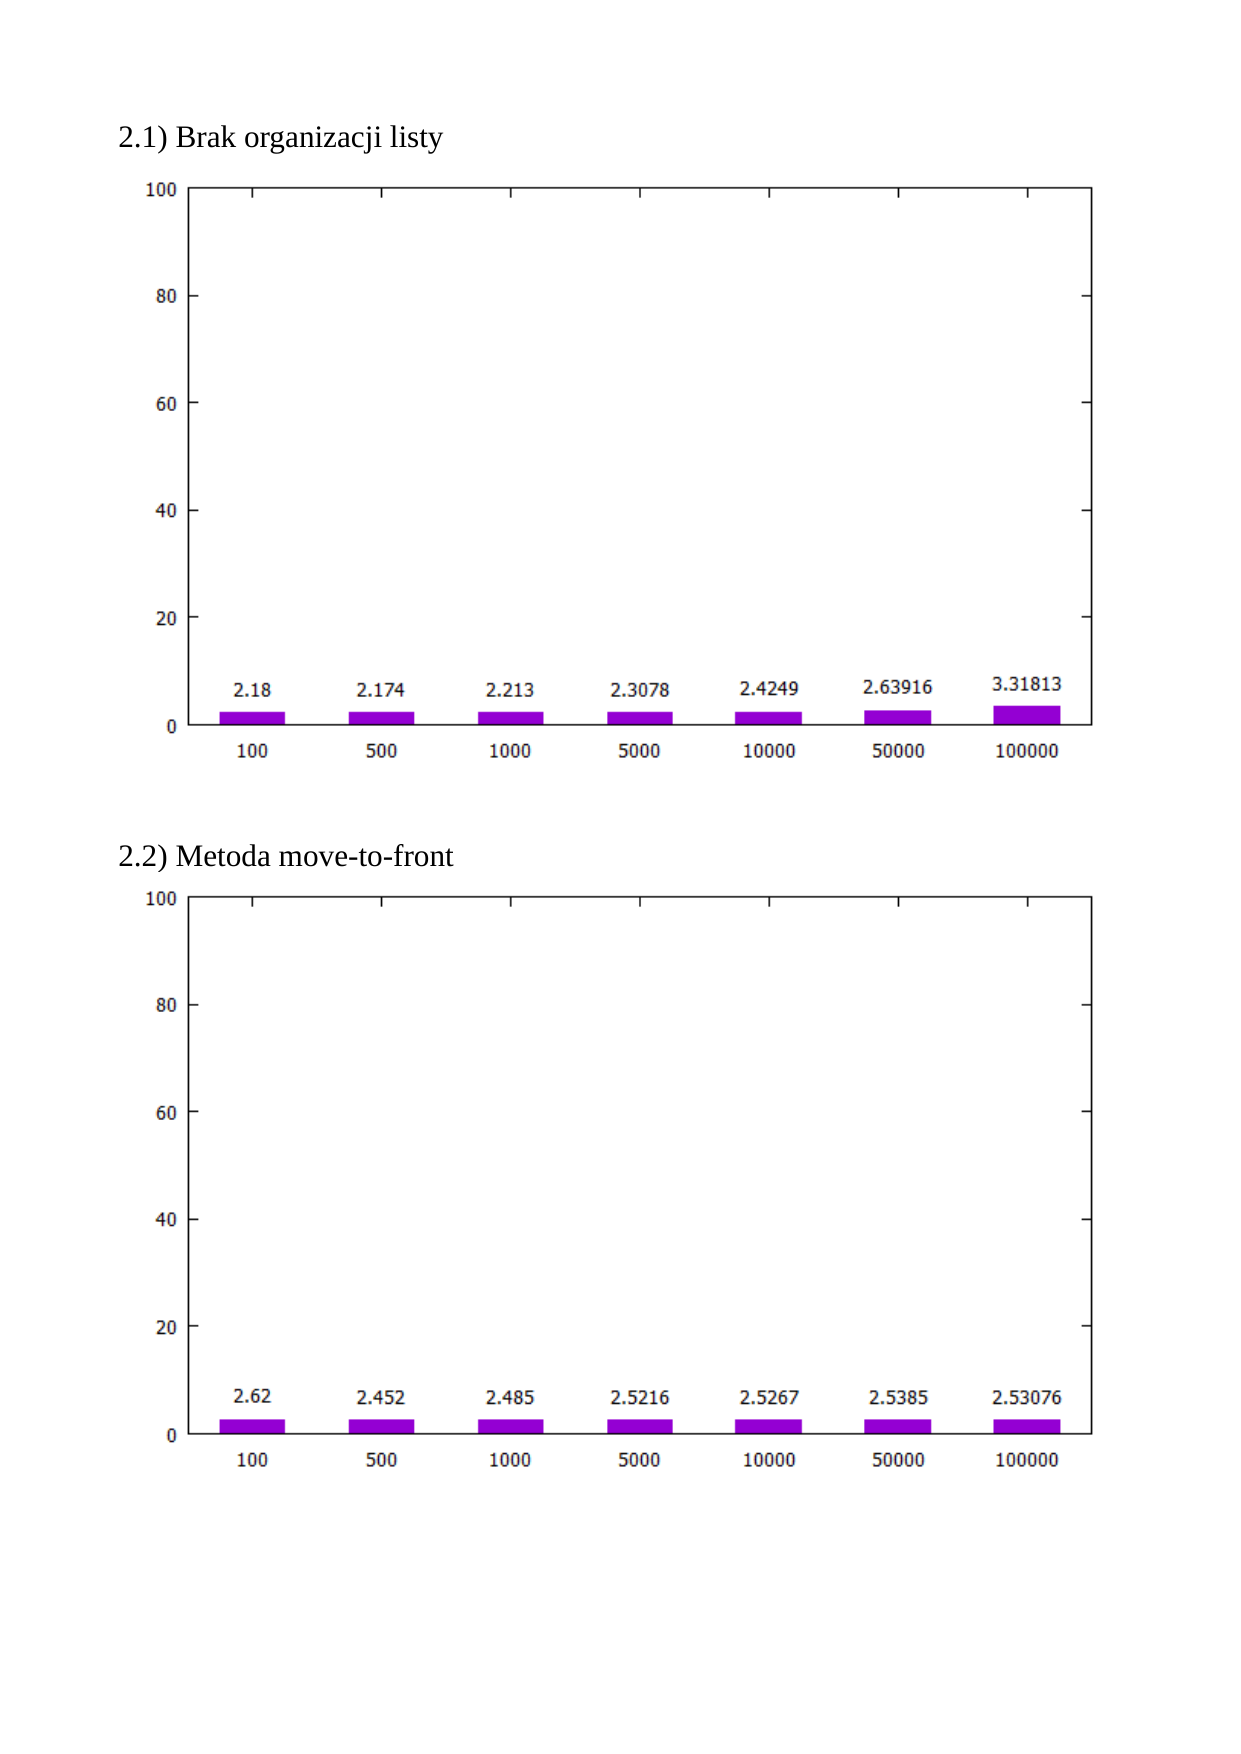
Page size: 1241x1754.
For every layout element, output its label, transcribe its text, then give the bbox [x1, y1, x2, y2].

picture [118, 872, 1123, 1482]
text 2.1) Brak organizacji listy [118, 118, 1122, 154]
picture [118, 163, 1123, 773]
text 2.2) Metoda move-to-front [118, 837, 1122, 872]
